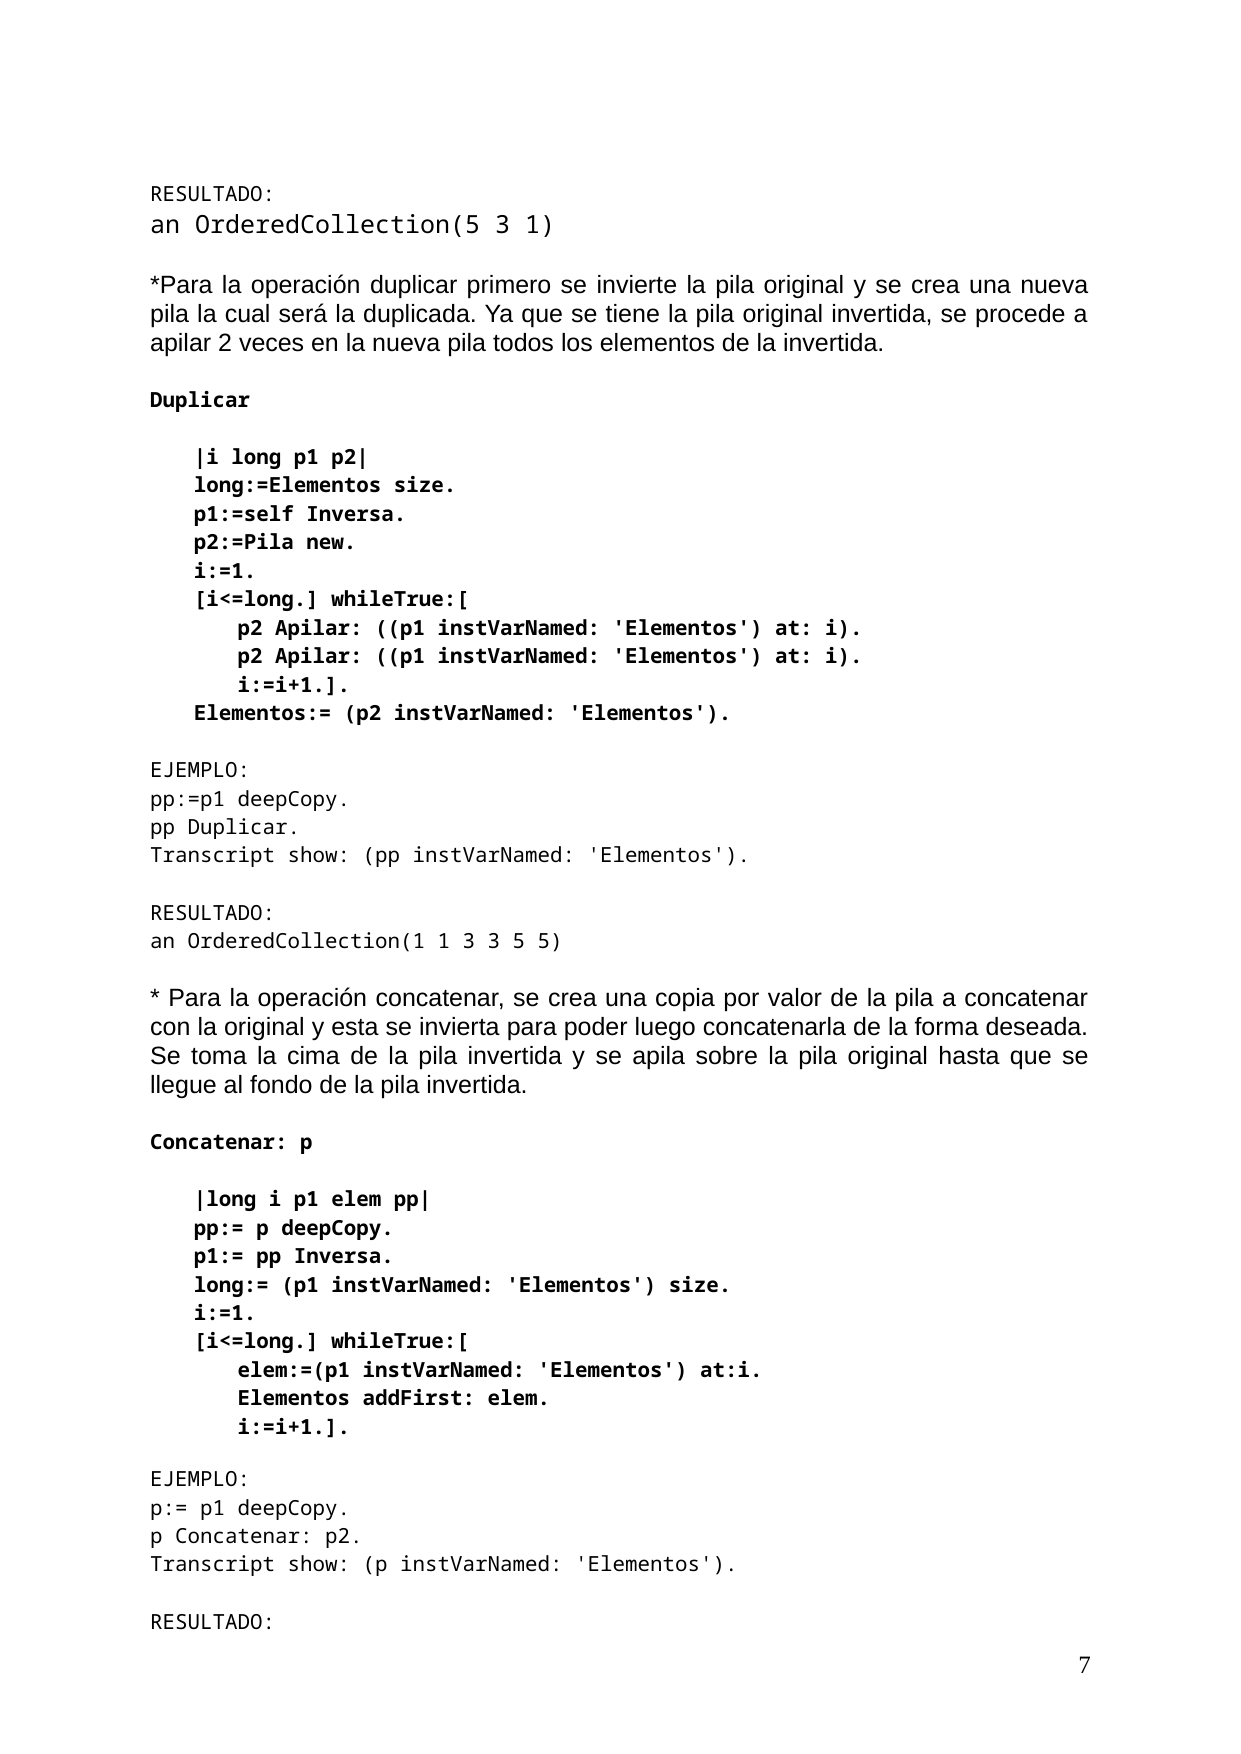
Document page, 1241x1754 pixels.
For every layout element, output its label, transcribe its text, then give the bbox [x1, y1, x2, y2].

text i:=i+1.]. [150, 670, 1091, 698]
text RESULTADO: [150, 898, 1091, 926]
text Transcript show: (pp instVarNamed: 'Elementos'). [150, 841, 1091, 869]
text |i long p1 p2| [150, 442, 1091, 471]
text * Para la operación concatenar, se crea una copia por valor de la pila a concatenar con la original y esta se invierta para poder luego concatenarla de la forma deseada. Se toma la cima de la pila invertida y se apila sobre la pila original hasta que se llegue al fondo de la pila invertida. [150, 983, 1091, 1098]
text i:=1. [150, 1298, 1091, 1327]
text i:=i+1.]. [150, 1412, 1091, 1440]
text p:= p1 deepCopy. [150, 1493, 1091, 1521]
text pp:=p1 deepCopy. [150, 784, 1091, 812]
text Duplicar [150, 385, 1091, 413]
text an OrderedCollection(1 1 3 3 5 5) [150, 926, 1091, 955]
text long:= (p1 instVarNamed: 'Elementos') size. [150, 1270, 1091, 1298]
text p1:=self Inversa. [150, 499, 1091, 527]
text *Para la operación duplicar primero se invierte la pila original y se crea una nueva pila la cual será la duplicada. Ya que se tiene la pila original invertida, se procede a apilar 2 veces en la nueva pila todos los elementos de la invertida. [150, 270, 1091, 356]
text elem:=(p1 instVarNamed: 'Elementos') at:i. [150, 1355, 1091, 1383]
text p2 Apilar: ((p1 instVarNamed: 'Elementos') at: i). [150, 613, 1091, 641]
text i:=1. [150, 556, 1091, 584]
text EJEMPLO: [150, 1464, 1091, 1493]
text p Concatenar: p2. [150, 1521, 1091, 1549]
text pp Duplicar. [150, 812, 1091, 841]
text RESULTADO: [150, 1607, 1091, 1635]
text p2 Apilar: ((p1 instVarNamed: 'Elementos') at: i). [150, 641, 1091, 670]
text Elementos:= (p2 instVarNamed: 'Elementos'). [150, 698, 1091, 727]
text RESULTADO: [150, 179, 1091, 207]
text p1:= pp Inversa. [150, 1241, 1091, 1270]
text EJEMPLO: [150, 755, 1091, 784]
text Transcript show: (p instVarNamed: 'Elementos'). [150, 1549, 1091, 1578]
text [i<=long.] whileTrue:[ [150, 584, 1091, 613]
text Elementos addFirst: elem. [150, 1383, 1091, 1412]
text |long i p1 elem pp| [150, 1184, 1091, 1213]
text p2:=Pila new. [150, 527, 1091, 556]
text pp:= p deepCopy. [150, 1213, 1091, 1241]
text Concatenar: p [150, 1127, 1091, 1156]
text [i<=long.] whileTrue:[ [150, 1327, 1091, 1355]
text long:=Elementos size. [150, 471, 1091, 499]
text an OrderedCollection(5 3 1) [150, 207, 1091, 241]
